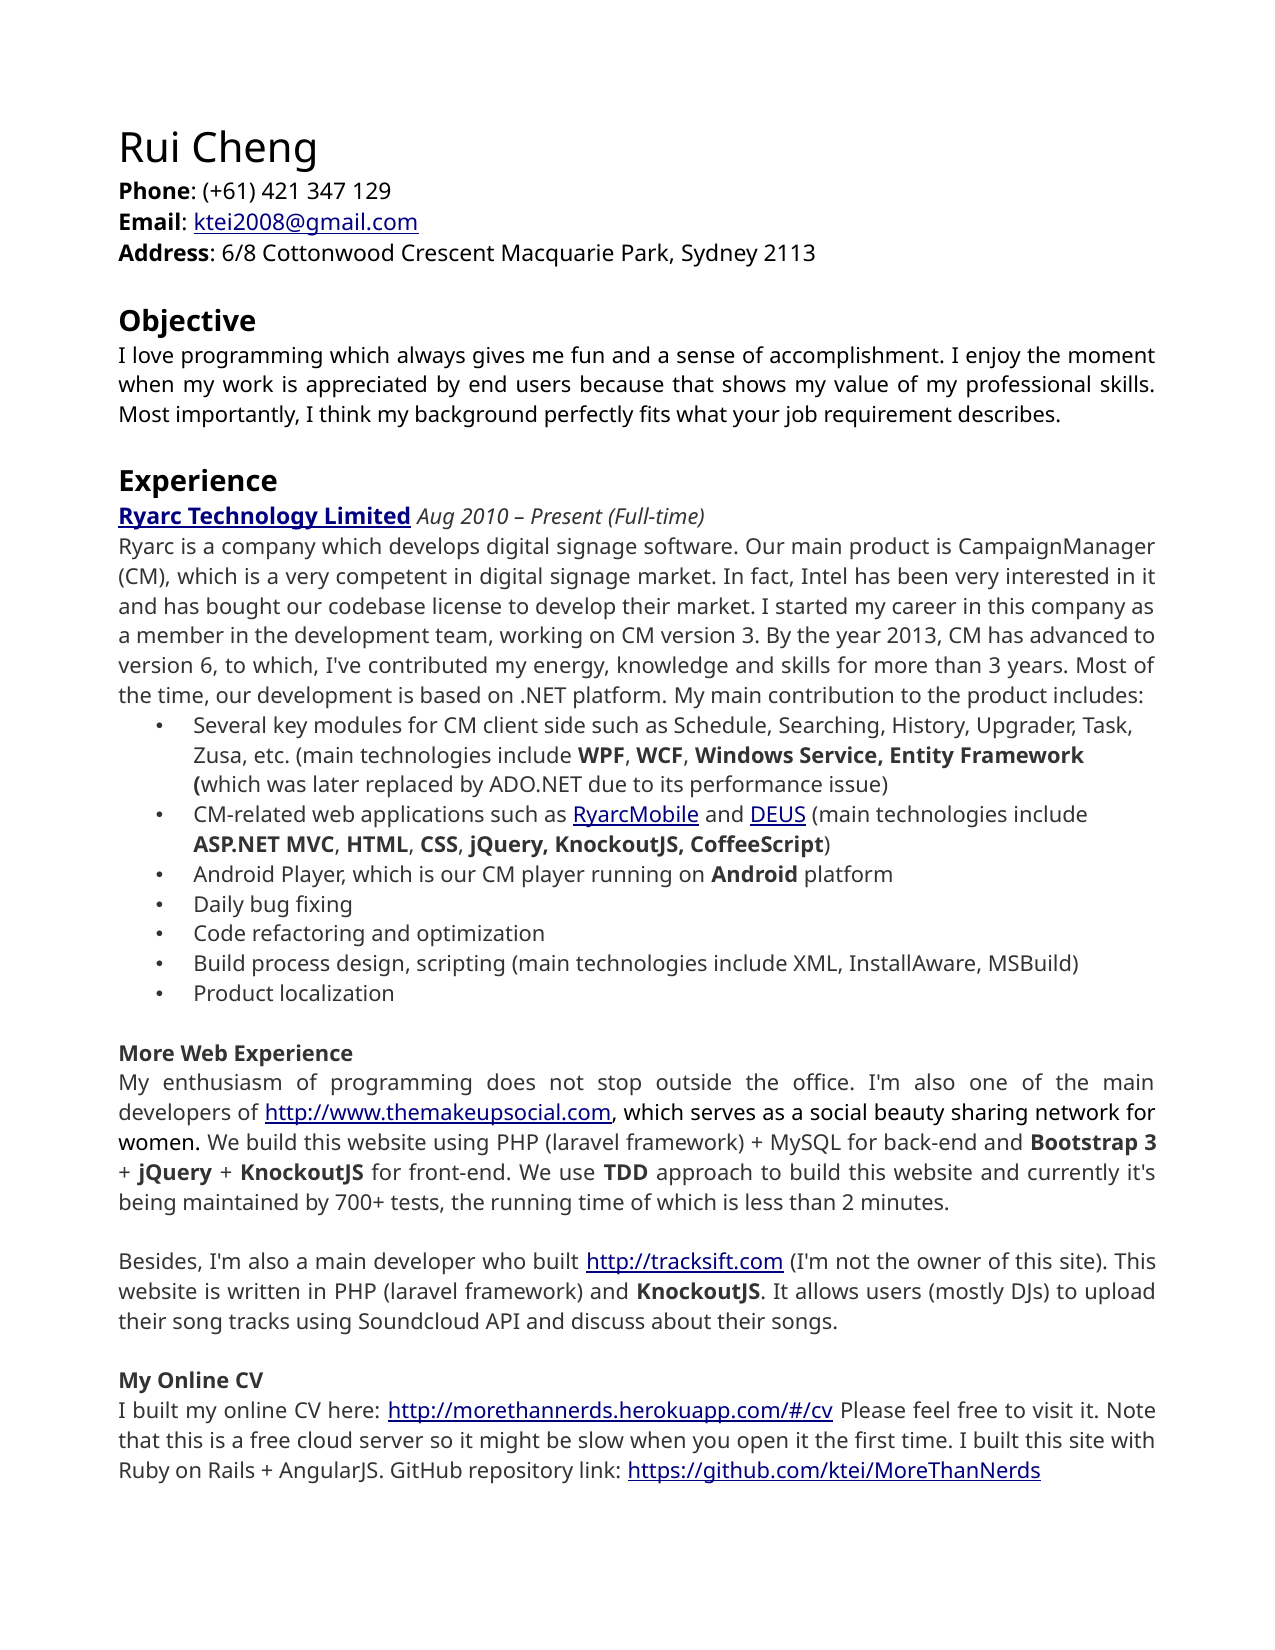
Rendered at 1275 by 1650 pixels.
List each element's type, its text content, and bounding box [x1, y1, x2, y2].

text Phone: (+61) 421 347 129 [118, 175, 1157, 206]
text Ryarc Technology Limited Aug 2010 – Present (Full-time) [118, 500, 1157, 531]
list Several key modules for CM client side such as Schedule, Searching, History, Upgrader, Task, Zusa, etc. (main technologies include WPF, WCF, Windows Service, Entity Framework (which was later replaced by ADO.NET due to its performance issue) [156, 710, 1157, 799]
text Address: 6/8 Cottonwood Crescent Macquarie Park, Sydney 2113 [118, 237, 1157, 269]
text My enthusiasm of programming does not stop outside the office. I'm also one of the main developers of http://www.themakeupsocial.com, which serves as a social beauty sharing network for women. We build this website using PHP (laravel framework) + MySQL for back-end and Bootstrap 3 + jQuery + KnockoutJS for front-end. We use TDD approach to build this website and currently it's being maintained by 700+ tests, the running time of which is less than 2 minutes. [118, 1067, 1157, 1216]
text Rui Cheng [118, 118, 1157, 175]
text Email: ktei2008@gmail.com [118, 206, 1157, 237]
list Daily bug fixing [156, 889, 1157, 918]
text I love programming which always gives me fun and a sense of accomplishment. I enjoy the moment when my work is appreciated by end users because that shows my value of my professional skills. Most importantly, I think my background perfectly fits what your job requirement describes. [118, 339, 1157, 429]
text More Web Experience [118, 1038, 1157, 1067]
list Android Player, which is our CM player running on Android platform [156, 859, 1157, 889]
text Besides, I'm also a main developer who built http://tracksift.com (I'm not the owner of this site). This website is written in PHP (laravel framework) and KnockoutJS. It allows users (mostly DJs) to upload their song tracks using Soundcloud API and discuss about their songs. [118, 1246, 1157, 1336]
list Build process design, scripting (main technologies include XML, InstallAware, MSBuild) [156, 948, 1157, 978]
list Code refactoring and optimization [156, 918, 1157, 948]
list Product localization [156, 978, 1157, 1008]
text Experience [118, 460, 1157, 500]
text I built my online CV here: http://morethannerds.herokuapp.com/#/cv Please feel free to visit it. Note that this is a free cloud server so it might be slow when you open it the first time. I built this site with Ruby on Rails + AngularJS. GitHub repository link: https://github.com/ktei/MoreThanNerds [118, 1395, 1157, 1484]
list CM-related web applications such as RyarcMobile and DEUS (main technologies include ASP.NET MVC, HTML, CSS, jQuery, KnockoutJS, CoffeeScript) [156, 799, 1157, 859]
text Ryarc is a company which develops digital signage software. Our main product is CampaignManager (CM), which is a very competent in digital signage market. In fact, Intel has been very interested in it and has bought our codebase license to develop their market. I started my career in this company as a member in the development team, working on CM version 3. By the year 2013, CM has advanced to version 6, to which, I've contributed my energy, knowledge and skills for more than 3 years. Most of the time, our development is based on .NET platform. My main contribution to the product includes: [118, 531, 1157, 710]
text My Online CV [118, 1365, 1157, 1395]
text Objective [118, 300, 1157, 339]
